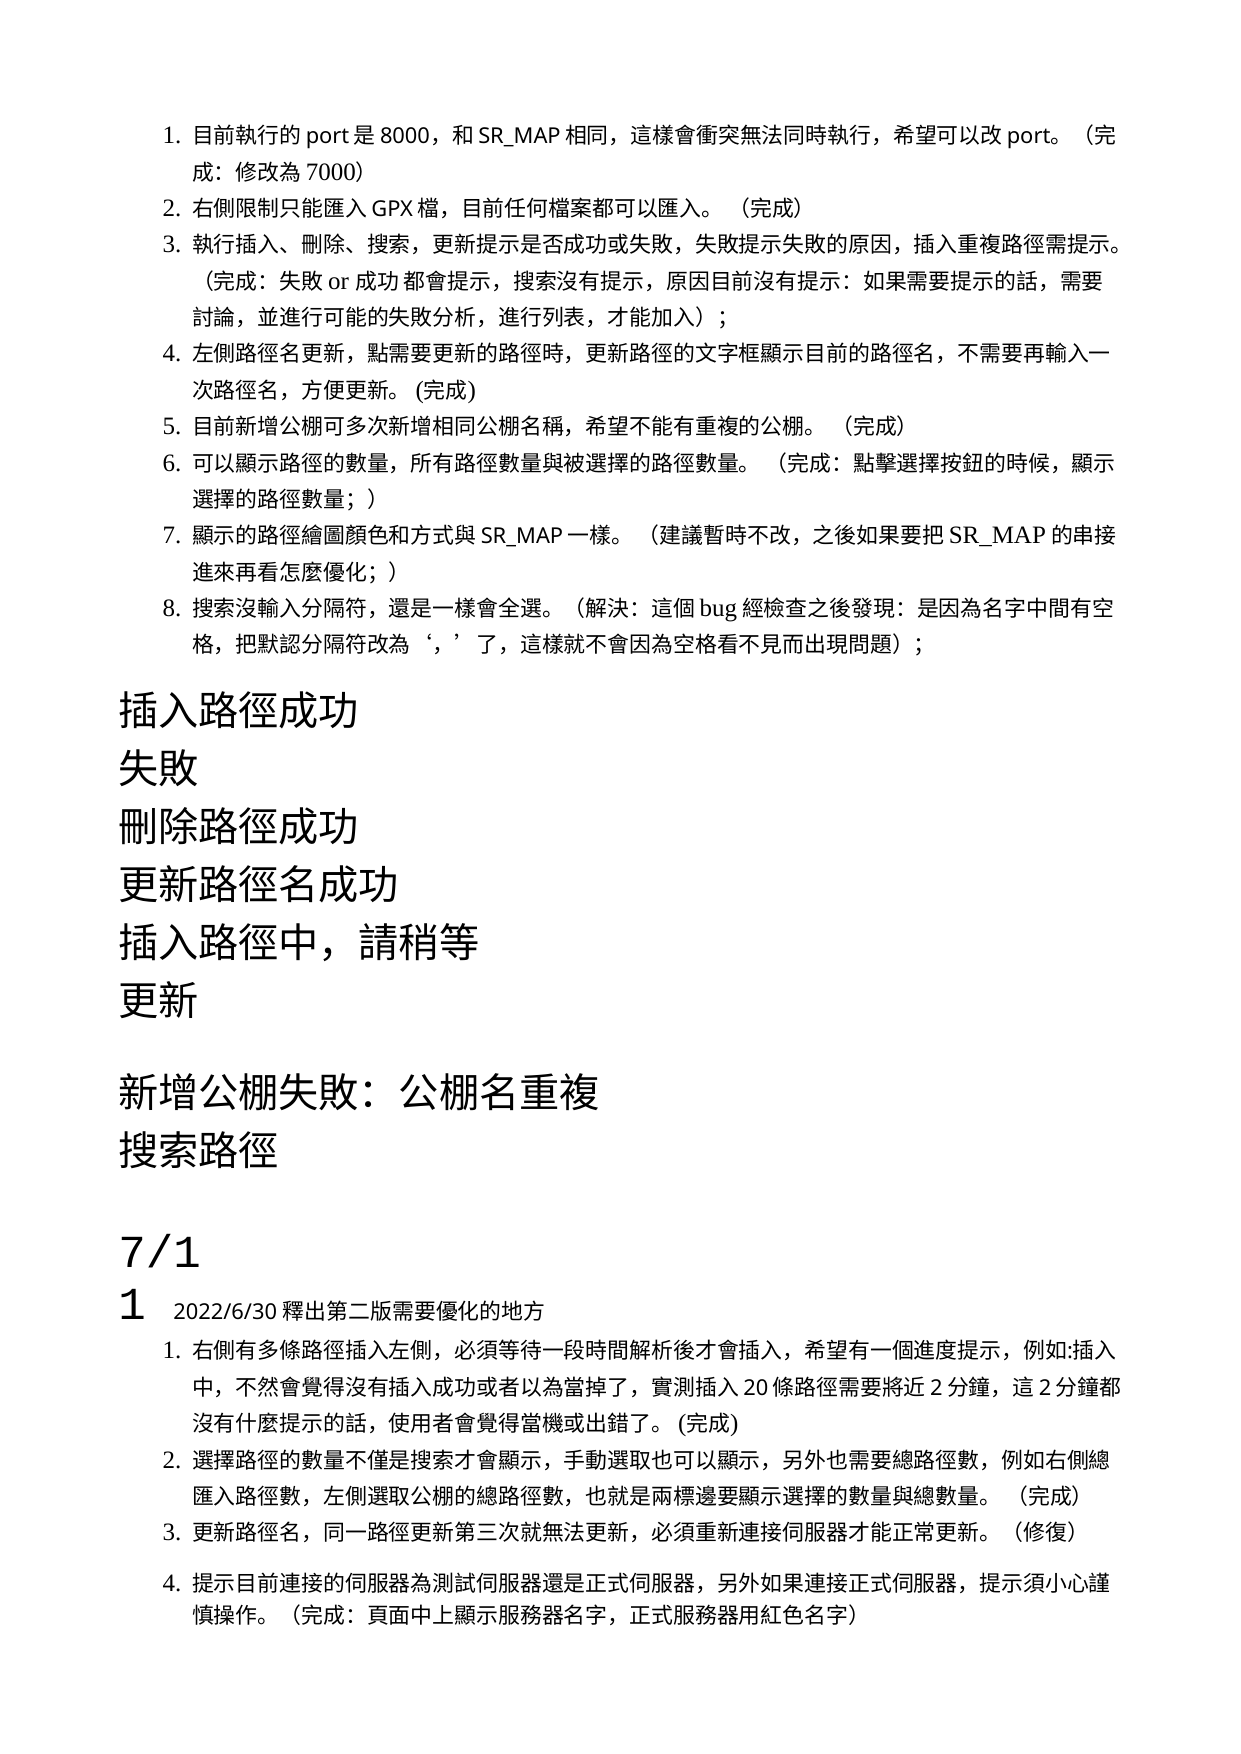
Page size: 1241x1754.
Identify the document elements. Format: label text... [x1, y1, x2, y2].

text 刪除路徑成功 [118, 794, 1122, 853]
text 新增公棚失敗：公棚名重複 [118, 1061, 1122, 1119]
text 1 2022/6/30 釋出第二版需要優化的地方 [118, 1281, 1122, 1333]
list 提示目前連接的伺服器為測試伺服器還是正式伺服器，另外如果連接正式伺服器，提示須小心謹慎操作。（完成：頁面中上顯示服務器名字，正式服務器用紅色名字） [162, 1566, 1122, 1629]
text 搜索路徑 [118, 1119, 1122, 1177]
list 目前執行的port是8000，和SR_MAP相同，這樣會衝突無法同時執行，希望可以改port。（完成：修改為7000） [162, 118, 1122, 186]
text 插入路徑中，請稍等 [118, 911, 1122, 969]
list 搜索沒輸入分隔符，還是一樣會全選。（解決：這個bug經檢查之後發現：是因為名字中間有空格，把默認分隔符改為‘，’了，這樣就不會因為空格看不見而出現問題）； [162, 591, 1122, 659]
list 左側路徑名更新，點需要更新的路徑時，更新路徑的文字框顯示目前的路徑名，不需要再輸入一次路徑名，方便更新。 (完成) [162, 336, 1122, 404]
text 插入路徑成功 [118, 678, 1122, 736]
list 右側限制只能匯入GPX檔，目前任何檔案都可以匯入。 （完成） [162, 191, 1122, 223]
list 顯示的路徑繪圖顏色和方式與SR_MAP一樣。 （建議暫時不改，之後如果要把SR_MAP的串接進來再看怎麼優化；） [162, 518, 1122, 586]
text 更新路徑名成功 [118, 853, 1122, 911]
list 目前新增公棚可多次新增相同公棚名稱，希望不能有重複的公棚。 （完成） [162, 409, 1122, 441]
text 失敗 [118, 736, 1122, 794]
list 更新路徑名，同一路徑更新第三次就無法更新，必須重新連接伺服器才能正常更新。（修復） [162, 1515, 1122, 1547]
list 右側有多條路徑插入左側，必須等待一段時間解析後才會插入，希望有一個進度提示，例如:插入中，不然會覺得沒有插入成功或者以為當掉了，實測插入20條路徑需要將近2分鐘，這2分鐘都沒有什麼提示的話，使用者會覺得當機或出錯了。 (完成) [162, 1333, 1122, 1438]
list 執行插入、刪除、搜索，更新提示是否成功或失敗，失敗提示失敗的原因，插入重複路徑需提示。（完成：失敗 or 成功 都會提示，搜索沒有提示，原因目前沒有提示：如果需要提示的話，需要討論，並進行可能的失敗分析，進行列表，才能加入）； [162, 227, 1122, 332]
text 7/1 [118, 1229, 1122, 1281]
list 選擇路徑的數量不僅是搜索才會顯示，手動選取也可以顯示，另外也需要總路徑數，例如右側總匯入路徑數，左側選取公棚的總路徑數，也就是兩標邊要顯示選擇的數量與總數量。 （完成） [162, 1443, 1122, 1511]
text 更新 [118, 969, 1122, 1027]
list 可以顯示路徑的數量，所有路徑數量與被選擇的路徑數量。 （完成：點擊選擇按鈕的時候，顯示選擇的路徑數量；） [162, 446, 1122, 513]
